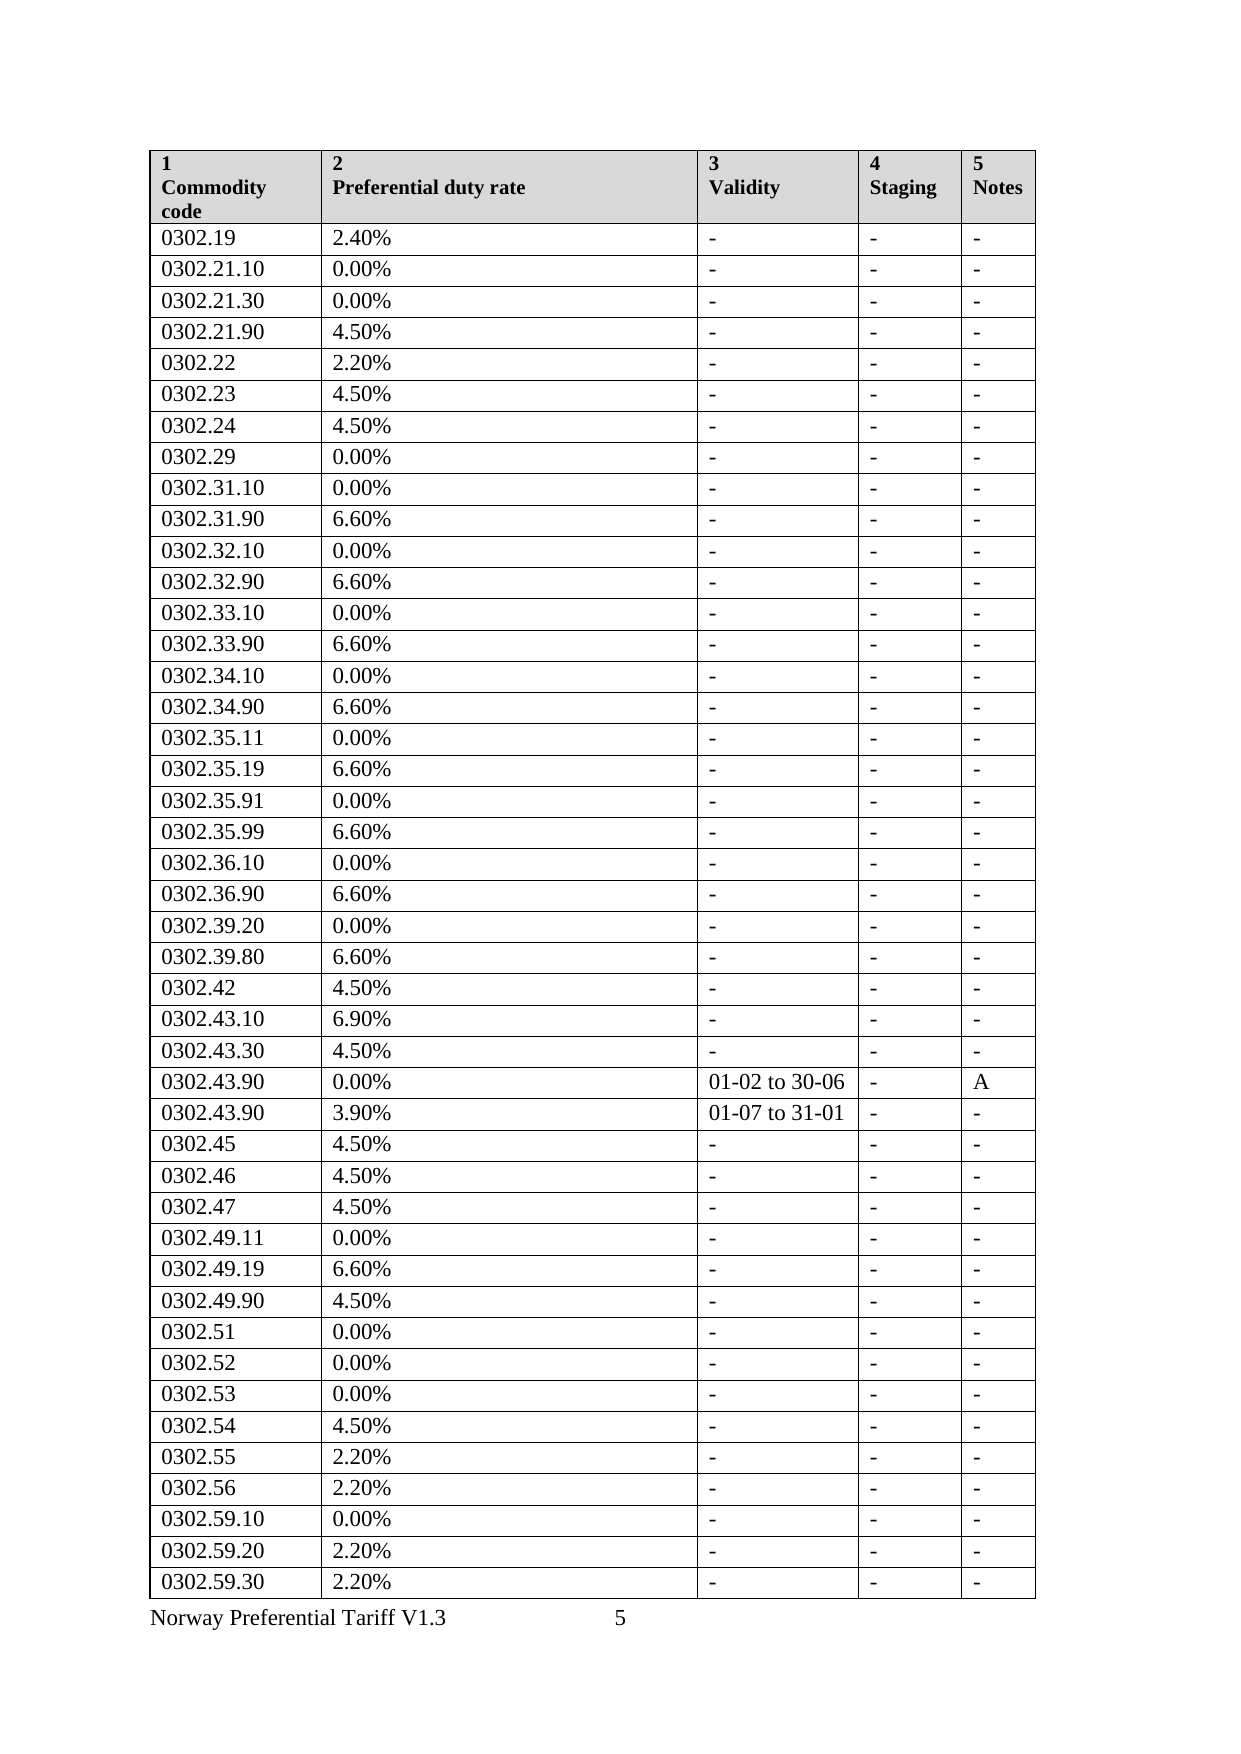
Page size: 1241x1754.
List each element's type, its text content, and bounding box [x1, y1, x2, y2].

table_cell 01-07 to 31-01 [698, 1099, 858, 1129]
table_cell - [859, 1193, 961, 1223]
table_cell - [962, 1318, 1035, 1348]
table_cell - [859, 287, 961, 317]
table_cell - [859, 1412, 961, 1442]
table_cell - [698, 287, 858, 317]
table_cell - [859, 318, 961, 348]
table_cell - [698, 349, 858, 379]
table_cell - [962, 1193, 1035, 1223]
table_cell 2.20% [322, 1443, 697, 1473]
table_cell - [698, 693, 858, 723]
table_cell - [859, 224, 961, 254]
table_cell 0302.42 [151, 974, 321, 1004]
table_cell - [698, 1443, 858, 1473]
table_cell 4.50% [322, 1193, 697, 1223]
table_cell - [859, 631, 961, 661]
table_cell 0302.21.30 [151, 287, 321, 317]
table_cell 6.60% [322, 693, 697, 723]
table_cell 0302.43.90 [151, 1099, 321, 1129]
table_cell 6.60% [322, 568, 697, 598]
table_cell - [859, 724, 961, 754]
table_cell - [962, 287, 1035, 317]
table_cell 0.00% [322, 662, 697, 692]
table_cell - [698, 912, 858, 942]
table_cell 0302.46 [151, 1162, 321, 1192]
table_cell 2.20% [322, 349, 697, 379]
table_cell 0.00% [322, 912, 697, 942]
table_cell - [962, 506, 1035, 536]
table_cell - [698, 662, 858, 692]
table_cell - [962, 349, 1035, 379]
table_cell - [698, 443, 858, 473]
table_cell 0302.22 [151, 349, 321, 379]
table_cell - [962, 599, 1035, 629]
table_cell - [962, 943, 1035, 973]
table_cell - [859, 1349, 961, 1379]
table_cell 0302.43.10 [151, 1006, 321, 1036]
table_cell 0302.52 [151, 1349, 321, 1379]
table_cell 0.00% [322, 1318, 697, 1348]
table_cell 0302.39.20 [151, 912, 321, 942]
table_cell - [962, 1568, 1035, 1598]
table_cell 0.00% [322, 787, 697, 817]
table_cell - [698, 943, 858, 973]
table_cell 2.20% [322, 1537, 697, 1567]
table_cell - [859, 474, 961, 504]
table_cell 0302.34.10 [151, 662, 321, 692]
table_cell - [859, 412, 961, 442]
table_cell - [859, 1037, 961, 1067]
table_cell 0.00% [322, 256, 697, 286]
table_cell - [962, 1162, 1035, 1192]
table_cell 6.60% [322, 631, 697, 661]
table_cell - [859, 943, 961, 973]
table_cell - [859, 1287, 961, 1317]
table_cell - [698, 568, 858, 598]
table_cell - [859, 349, 961, 379]
table_cell - [698, 818, 858, 848]
table_cell - [859, 662, 961, 692]
table_cell 6.60% [322, 1256, 697, 1286]
table_cell - [962, 318, 1035, 348]
table_cell - [698, 1474, 858, 1504]
table_cell - [698, 1193, 858, 1223]
table_cell 0.00% [322, 287, 697, 317]
table_cell - [698, 1506, 858, 1536]
table_cell - [962, 224, 1035, 254]
table_cell - [698, 537, 858, 567]
table_cell - [859, 849, 961, 879]
table_cell - [859, 1537, 961, 1567]
table_cell - [698, 787, 858, 817]
table_cell - [859, 818, 961, 848]
table_cell - [859, 881, 961, 911]
table_cell - [698, 1412, 858, 1442]
table_cell - [962, 912, 1035, 942]
table_cell - [962, 474, 1035, 504]
table_cell 2.20% [322, 1474, 697, 1504]
table_cell - [962, 724, 1035, 754]
table_cell - [962, 1224, 1035, 1254]
table_cell - [962, 1537, 1035, 1567]
table_cell - [859, 599, 961, 629]
table_cell 6.60% [322, 881, 697, 911]
table_cell - [698, 318, 858, 348]
table_cell 4.50% [322, 1131, 697, 1161]
table_cell 4.50% [322, 381, 697, 411]
table_cell 2.40% [322, 224, 697, 254]
table_cell - [698, 849, 858, 879]
table_cell 6.60% [322, 506, 697, 536]
table_header 1 Commodity code [151, 151, 321, 223]
table_cell 0.00% [322, 1506, 697, 1536]
table_cell 0302.35.99 [151, 818, 321, 848]
table_cell - [698, 1006, 858, 1036]
table_cell 0302.35.19 [151, 756, 321, 786]
table_cell - [859, 1318, 961, 1348]
table_cell 0.00% [322, 1068, 697, 1098]
table_cell 6.60% [322, 943, 697, 973]
table_cell 0302.49.90 [151, 1287, 321, 1317]
table_cell 0302.59.20 [151, 1537, 321, 1567]
table_cell - [859, 787, 961, 817]
table_header 3 Validity [698, 151, 858, 223]
table_cell 0.00% [322, 537, 697, 567]
table_cell - [698, 1318, 858, 1348]
table_cell - [962, 631, 1035, 661]
table_cell - [962, 1381, 1035, 1411]
table_cell - [859, 1443, 961, 1473]
table_cell 0302.19 [151, 224, 321, 254]
table_cell 0302.49.11 [151, 1224, 321, 1254]
table_cell 0302.36.10 [151, 849, 321, 879]
table_cell - [698, 381, 858, 411]
table_cell - [962, 756, 1035, 786]
table_cell 0302.29 [151, 443, 321, 473]
table_cell - [859, 1474, 961, 1504]
table_cell - [962, 1474, 1035, 1504]
table_header 5 Notes [962, 151, 1035, 223]
table_cell 0302.35.91 [151, 787, 321, 817]
table_cell - [962, 1037, 1035, 1067]
table_cell - [962, 381, 1035, 411]
table_cell 0302.43.30 [151, 1037, 321, 1067]
table_cell - [962, 1099, 1035, 1129]
table_cell - [859, 1162, 961, 1192]
table_cell - [962, 1443, 1035, 1473]
table_cell - [698, 1037, 858, 1067]
table_cell - [962, 443, 1035, 473]
table_cell 2.20% [322, 1568, 697, 1598]
table_cell - [698, 1224, 858, 1254]
table_cell 6.60% [322, 756, 697, 786]
table_cell 0302.56 [151, 1474, 321, 1504]
table_cell 0.00% [322, 849, 697, 879]
table_cell 6.90% [322, 1006, 697, 1036]
table_cell - [698, 599, 858, 629]
table_cell - [698, 1256, 858, 1286]
table_cell 0302.49.19 [151, 1256, 321, 1286]
table_cell 4.50% [322, 318, 697, 348]
table_cell 0.00% [322, 443, 697, 473]
table_cell 4.50% [322, 412, 697, 442]
table_cell - [859, 756, 961, 786]
table_cell 0302.55 [151, 1443, 321, 1473]
table_header 2 Preferential duty rate [322, 151, 697, 223]
table_cell - [698, 474, 858, 504]
table_cell 3.90% [322, 1099, 697, 1129]
table_cell - [962, 1006, 1035, 1036]
table_cell 0302.54 [151, 1412, 321, 1442]
table_cell 0302.35.11 [151, 724, 321, 754]
table_cell - [859, 1099, 961, 1129]
table_cell - [962, 849, 1035, 879]
table_cell 0302.53 [151, 1381, 321, 1411]
table_cell - [698, 1287, 858, 1317]
table_cell - [859, 256, 961, 286]
table_cell - [859, 693, 961, 723]
table_cell 6.60% [322, 818, 697, 848]
table_cell - [962, 881, 1035, 911]
table_cell - [698, 412, 858, 442]
table_cell 0302.34.90 [151, 693, 321, 723]
table_cell - [859, 1381, 961, 1411]
table_cell 0302.45 [151, 1131, 321, 1161]
table_cell - [698, 756, 858, 786]
table_cell - [962, 787, 1035, 817]
table_cell 0302.43.90 [151, 1068, 321, 1098]
table_cell - [962, 412, 1035, 442]
table_cell 0.00% [322, 724, 697, 754]
table_cell 0.00% [322, 599, 697, 629]
table_cell 0302.23 [151, 381, 321, 411]
table_cell - [962, 1412, 1035, 1442]
table_cell - [698, 724, 858, 754]
table_cell 0302.31.10 [151, 474, 321, 504]
table_cell - [962, 1287, 1035, 1317]
table_cell - [962, 568, 1035, 598]
table_cell - [698, 881, 858, 911]
table_cell - [698, 1349, 858, 1379]
table_cell - [962, 818, 1035, 848]
table_cell 4.50% [322, 1412, 697, 1442]
table_cell - [698, 224, 858, 254]
table_cell - [859, 1068, 961, 1098]
table_cell 4.50% [322, 1287, 697, 1317]
table_cell - [698, 1537, 858, 1567]
table_cell 0302.32.90 [151, 568, 321, 598]
table_cell 0302.39.80 [151, 943, 321, 973]
table_cell 0302.24 [151, 412, 321, 442]
table_cell 0.00% [322, 1349, 697, 1379]
table_cell - [962, 1131, 1035, 1161]
table_cell 0302.59.10 [151, 1506, 321, 1536]
table_cell - [859, 537, 961, 567]
table_cell - [859, 1006, 961, 1036]
table_cell - [859, 568, 961, 598]
table_cell 0302.32.10 [151, 537, 321, 567]
table_cell 0.00% [322, 474, 697, 504]
table_cell - [859, 1256, 961, 1286]
table_cell - [962, 1349, 1035, 1379]
table_cell - [698, 506, 858, 536]
table_cell - [962, 1256, 1035, 1286]
table_cell - [698, 1381, 858, 1411]
table_cell - [962, 537, 1035, 567]
table_cell 0302.21.10 [151, 256, 321, 286]
table_cell 0.00% [322, 1381, 697, 1411]
table_cell 4.50% [322, 1037, 697, 1067]
table_cell - [962, 974, 1035, 1004]
table_cell 0302.51 [151, 1318, 321, 1348]
table_cell 0.00% [322, 1224, 697, 1254]
table_cell - [859, 974, 961, 1004]
table_cell - [859, 443, 961, 473]
table_header 4 Staging [859, 151, 961, 223]
table_cell - [698, 1131, 858, 1161]
table_cell 4.50% [322, 974, 697, 1004]
table_cell 0302.36.90 [151, 881, 321, 911]
table_cell - [859, 1224, 961, 1254]
table_cell - [962, 693, 1035, 723]
table_cell 0302.31.90 [151, 506, 321, 536]
table_cell - [698, 1568, 858, 1598]
table_cell - [698, 256, 858, 286]
table_cell - [698, 1162, 858, 1192]
table_cell 4.50% [322, 1162, 697, 1192]
table_cell - [962, 662, 1035, 692]
table_cell 0302.33.90 [151, 631, 321, 661]
table_cell - [962, 256, 1035, 286]
table_cell 0302.59.30 [151, 1568, 321, 1598]
table_cell A [962, 1068, 1035, 1098]
table_cell - [859, 1568, 961, 1598]
table_cell - [962, 1506, 1035, 1536]
table_cell - [859, 1131, 961, 1161]
table_cell 0302.33.10 [151, 599, 321, 629]
table_cell 01-02 to 30-06 [698, 1068, 858, 1098]
table_cell - [698, 631, 858, 661]
table_cell - [859, 381, 961, 411]
table_cell - [859, 912, 961, 942]
table_cell - [859, 1506, 961, 1536]
table_cell - [698, 974, 858, 1004]
table_cell 0302.47 [151, 1193, 321, 1223]
table_cell 0302.21.90 [151, 318, 321, 348]
table_cell - [859, 506, 961, 536]
